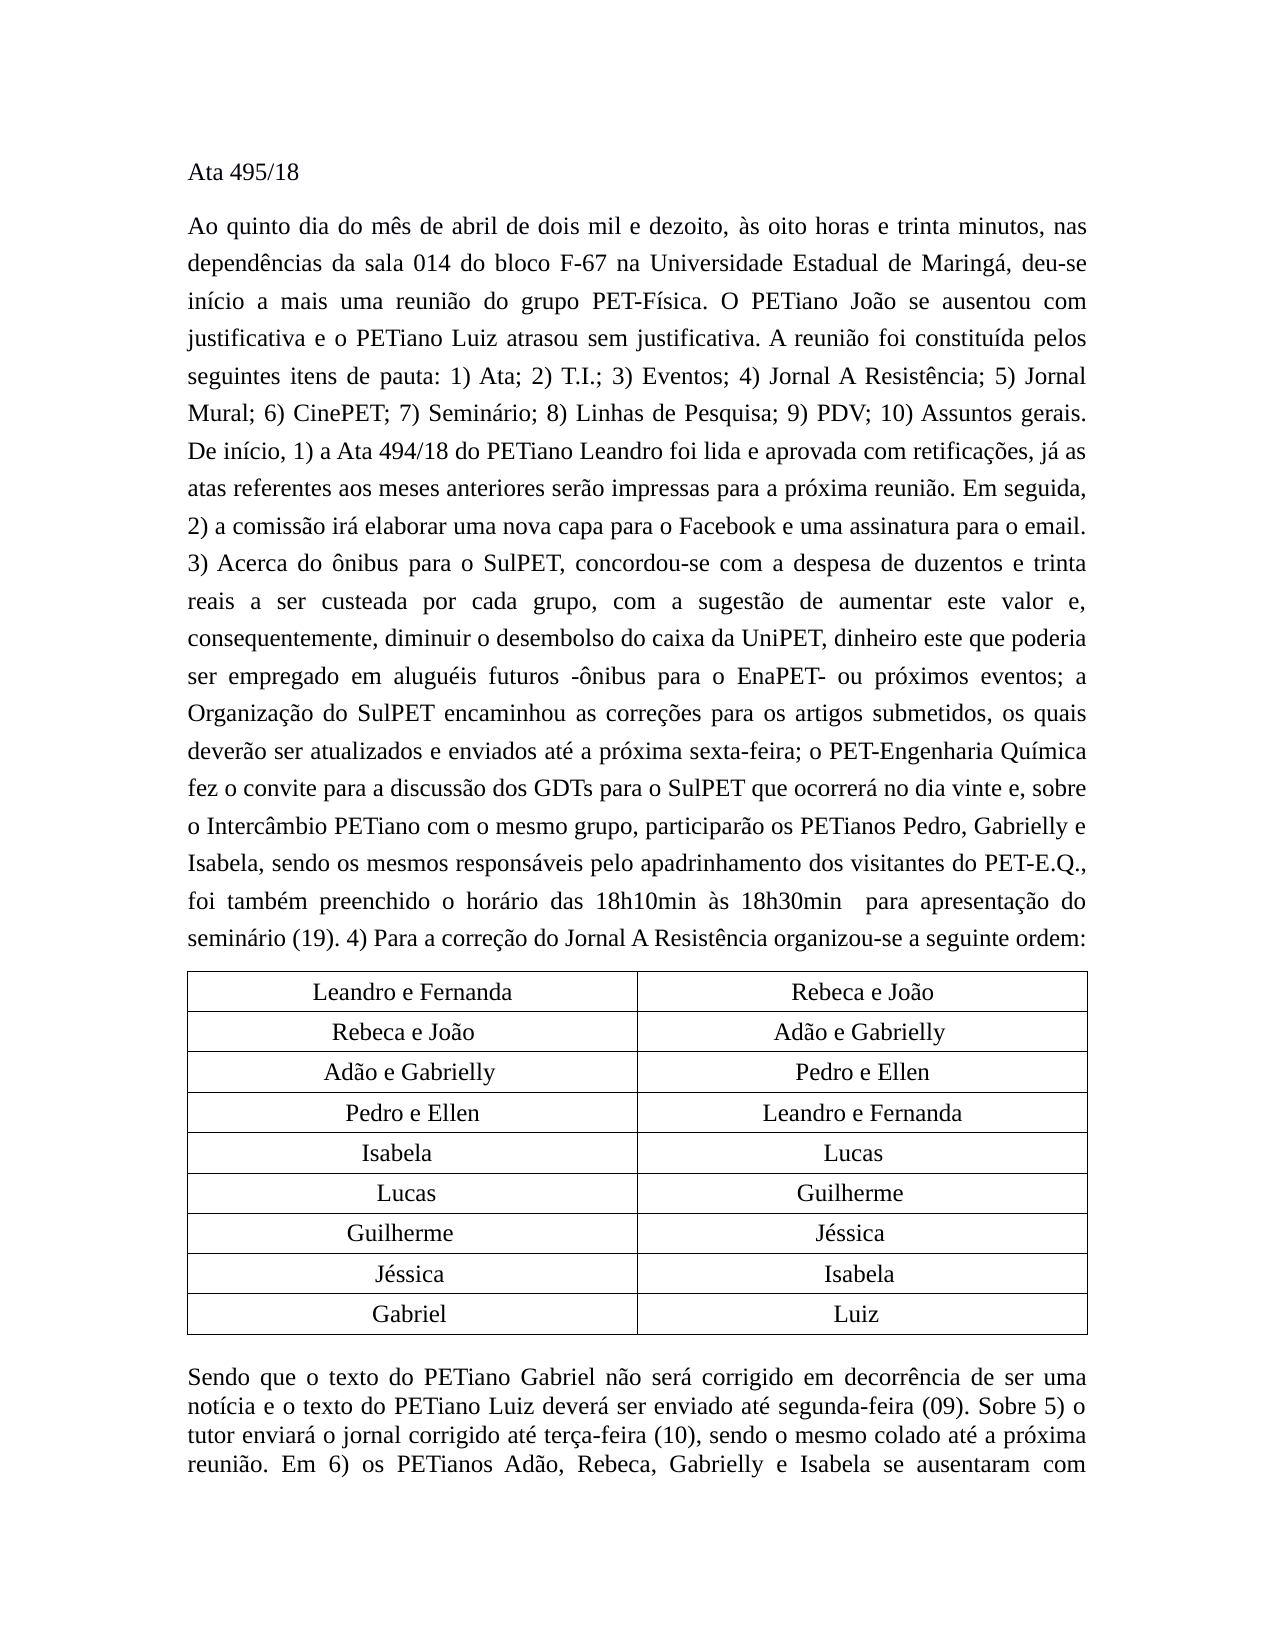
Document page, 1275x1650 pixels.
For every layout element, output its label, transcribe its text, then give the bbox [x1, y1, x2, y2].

table_cell Adão e Gabrielly [188, 1052, 637, 1092]
table_cell Pedro e Ellen [188, 1093, 637, 1132]
table_cell Jéssica [638, 1214, 1087, 1253]
table_cell Isabela [188, 1133, 637, 1172]
table_cell Adão e Gabrielly [638, 1012, 1087, 1051]
text Ata 495/18 [187, 150, 1087, 187]
text Sendo que o texto do PETiano Gabriel não será corrigido em decorrência de ser uma notícia e o texto do PETiano Luiz deverá ser enviado até segunda-feira (09). Sobre 5) o tutor enviará o jornal corrigido até terça-feira (10), sendo o mesmo colado até a próxima reunião. Em 6) os PETianos Adão, Rebeca, Gabrielly e Isabela se ausentaram com [187, 1362, 1087, 1477]
table_cell Leandro e Fernanda [638, 1093, 1087, 1132]
table_cell Rebeca e João [188, 1012, 637, 1051]
table_cell Gabriel [188, 1294, 637, 1334]
table_cell Pedro e Ellen [638, 1052, 1087, 1092]
table_cell Luiz [638, 1294, 1087, 1334]
table_header Rebeca e João [638, 972, 1087, 1011]
table_cell Lucas [638, 1133, 1087, 1172]
text Ao quinto dia do mês de abril de dois mil e dezoito, às oito horas e trinta minutos, nas dependências da sala 014 do bloco F-67 na Universidade Estadual de Maringá, deu-se início a mais uma reunião do grupo PET-Física. O PETiano João se ausentou com justificativa e o PETiano Luiz atrasou sem justificativa. A reunião foi constituída pelos seguintes itens de pauta: 1) Ata; 2) T.I.; 3) Eventos; 4) Jornal A Resistência; 5) Jornal Mural; 6) CinePET; 7) Seminário; 8) Linhas de Pesquisa; 9) PDV; 10) Assuntos gerais. De início, 1) a Ata 494/18 do PETiano Leandro foi lida e aprovada com retificações, já as atas referentes aos meses anteriores serão impressas para a próxima reunião. Em seguida, 2) a comissão irá elaborar uma nova capa para o Facebook e uma assinatura para o email. 3) Acerca do ônibus para o SulPET, concordou-se com a despesa de duzentos e trinta reais a ser custeada por cada grupo, com a sugestão de aumentar este valor e, consequentemente, diminuir o desembolso do caixa da UniPET, dinheiro este que poderia ser empregado em aluguéis futuros -ônibus para o EnaPET- ou próximos eventos; a Organização do SulPET encaminhou as correções para os artigos submetidos, os quais deverão ser atualizados e enviados até a próxima sexta-feira; o PET-Engenharia Química fez o convite para a discussão dos GDTs para o SulPET que ocorrerá no dia vinte e, sobre o Intercâmbio PETiano com o mesmo grupo, participarão os PETianos Pedro, Gabrielly e Isabela, sendo os mesmos responsáveis pelo apadrinhamento dos visitantes do PET-E.Q., foi também preenchido o horário das 18h10min às 18h30min para apresentação do seminário (19). 4) Para a correção do Jornal A Resistência organizou-se a seguinte ordem: [187, 204, 1087, 954]
table_cell Lucas [188, 1174, 637, 1213]
table_cell Guilherme [188, 1214, 637, 1253]
table_cell Guilherme [638, 1174, 1087, 1213]
table_header Leandro e Fernanda [188, 972, 637, 1011]
table_cell Jéssica [188, 1254, 637, 1293]
table_cell Isabela [638, 1254, 1087, 1293]
